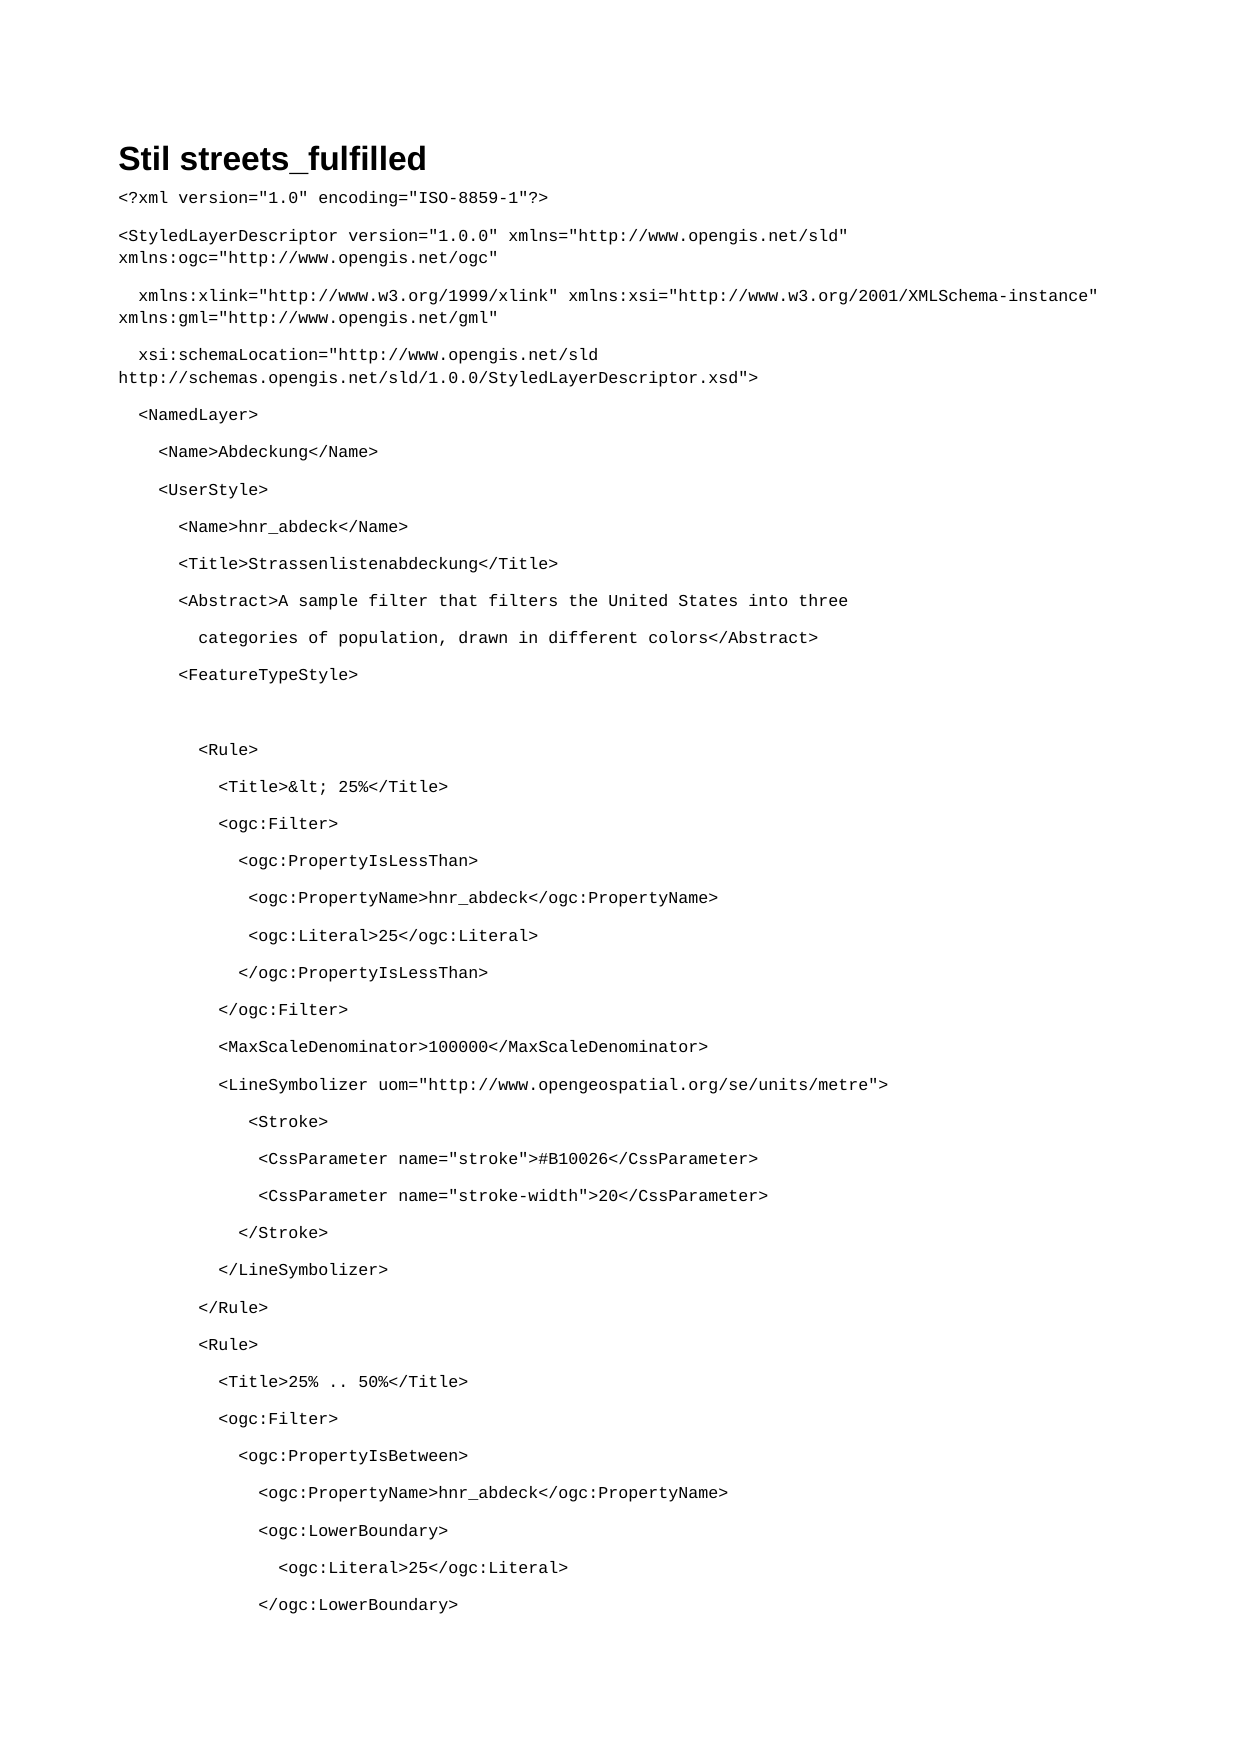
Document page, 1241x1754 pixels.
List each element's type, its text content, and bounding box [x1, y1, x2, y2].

text <Name>hnr_abdeck</Name> [118, 518, 1122, 537]
text <Title>&lt; 25%</Title> [118, 778, 1122, 797]
text </ogc:PropertyIsLessThan> [118, 964, 1122, 983]
text </ogc:Filter> [118, 1002, 1122, 1021]
text <ogc:PropertyIsBetween> [118, 1448, 1122, 1467]
text xsi:schemaLocation="http://www.opengis.net/sld http://schemas.opengis.net/sld/1.0.0/StyledLayerDescriptor.xsd"> [118, 347, 1122, 388]
text <Title>25% .. 50%</Title> [118, 1373, 1122, 1392]
text <ogc:Literal>25</ogc:Literal> [118, 927, 1122, 946]
text <UserStyle> [118, 481, 1122, 500]
text <ogc:Filter> [118, 1411, 1122, 1429]
text </Rule> [118, 1299, 1122, 1318]
text <?xml version="1.0" encoding="ISO-8859-1"?> [118, 190, 1122, 209]
text categories of population, drawn in different colors</Abstract> [118, 630, 1122, 649]
text <Name>Abdeckung</Name> [118, 444, 1122, 463]
text <StyledLayerDescriptor version="1.0.0" xmlns="http://www.opengis.net/sld" xmlns:ogc="http://www.opengis.net/ogc" [118, 227, 1122, 269]
text xmlns:xlink="http://www.w3.org/1999/xlink" xmlns:xsi="http://www.w3.org/2001/XMLSchema-instance" xmlns:gml="http://www.opengis.net/gml" [118, 287, 1122, 328]
text <ogc:Filter> [118, 816, 1122, 834]
subtitle Stil streets_fulfilled [118, 139, 1122, 178]
text <FeatureTypeStyle> [118, 667, 1122, 686]
text <Stroke> [118, 1113, 1122, 1132]
text <NamedLayer> [118, 407, 1122, 426]
text <ogc:PropertyIsLessThan> [118, 853, 1122, 872]
text </Stroke> [118, 1225, 1122, 1244]
text <Abstract>A sample filter that filters the United States into three [118, 593, 1122, 611]
text </LineSymbolizer> [118, 1262, 1122, 1281]
text <CssParameter name="stroke-width">20</CssParameter> [118, 1188, 1122, 1206]
text <LineSymbolizer uom="http://www.opengeospatial.org/se/units/metre"> [118, 1076, 1122, 1095]
text <ogc:Literal>25</ogc:Literal> [118, 1559, 1122, 1578]
text </ogc:LowerBoundary> [118, 1597, 1122, 1616]
text <Title>Strassenlistenabdeckung</Title> [118, 555, 1122, 574]
text <Rule> [118, 741, 1122, 760]
text <ogc:LowerBoundary> [118, 1522, 1122, 1541]
text <MaxScaleDenominator>100000</MaxScaleDenominator> [118, 1039, 1122, 1058]
text <CssParameter name="stroke">#B10026</CssParameter> [118, 1150, 1122, 1169]
text <Rule> [118, 1336, 1122, 1355]
text <ogc:PropertyName>hnr_abdeck</ogc:PropertyName> [118, 1485, 1122, 1504]
text <ogc:PropertyName>hnr_abdeck</ogc:PropertyName> [118, 890, 1122, 909]
